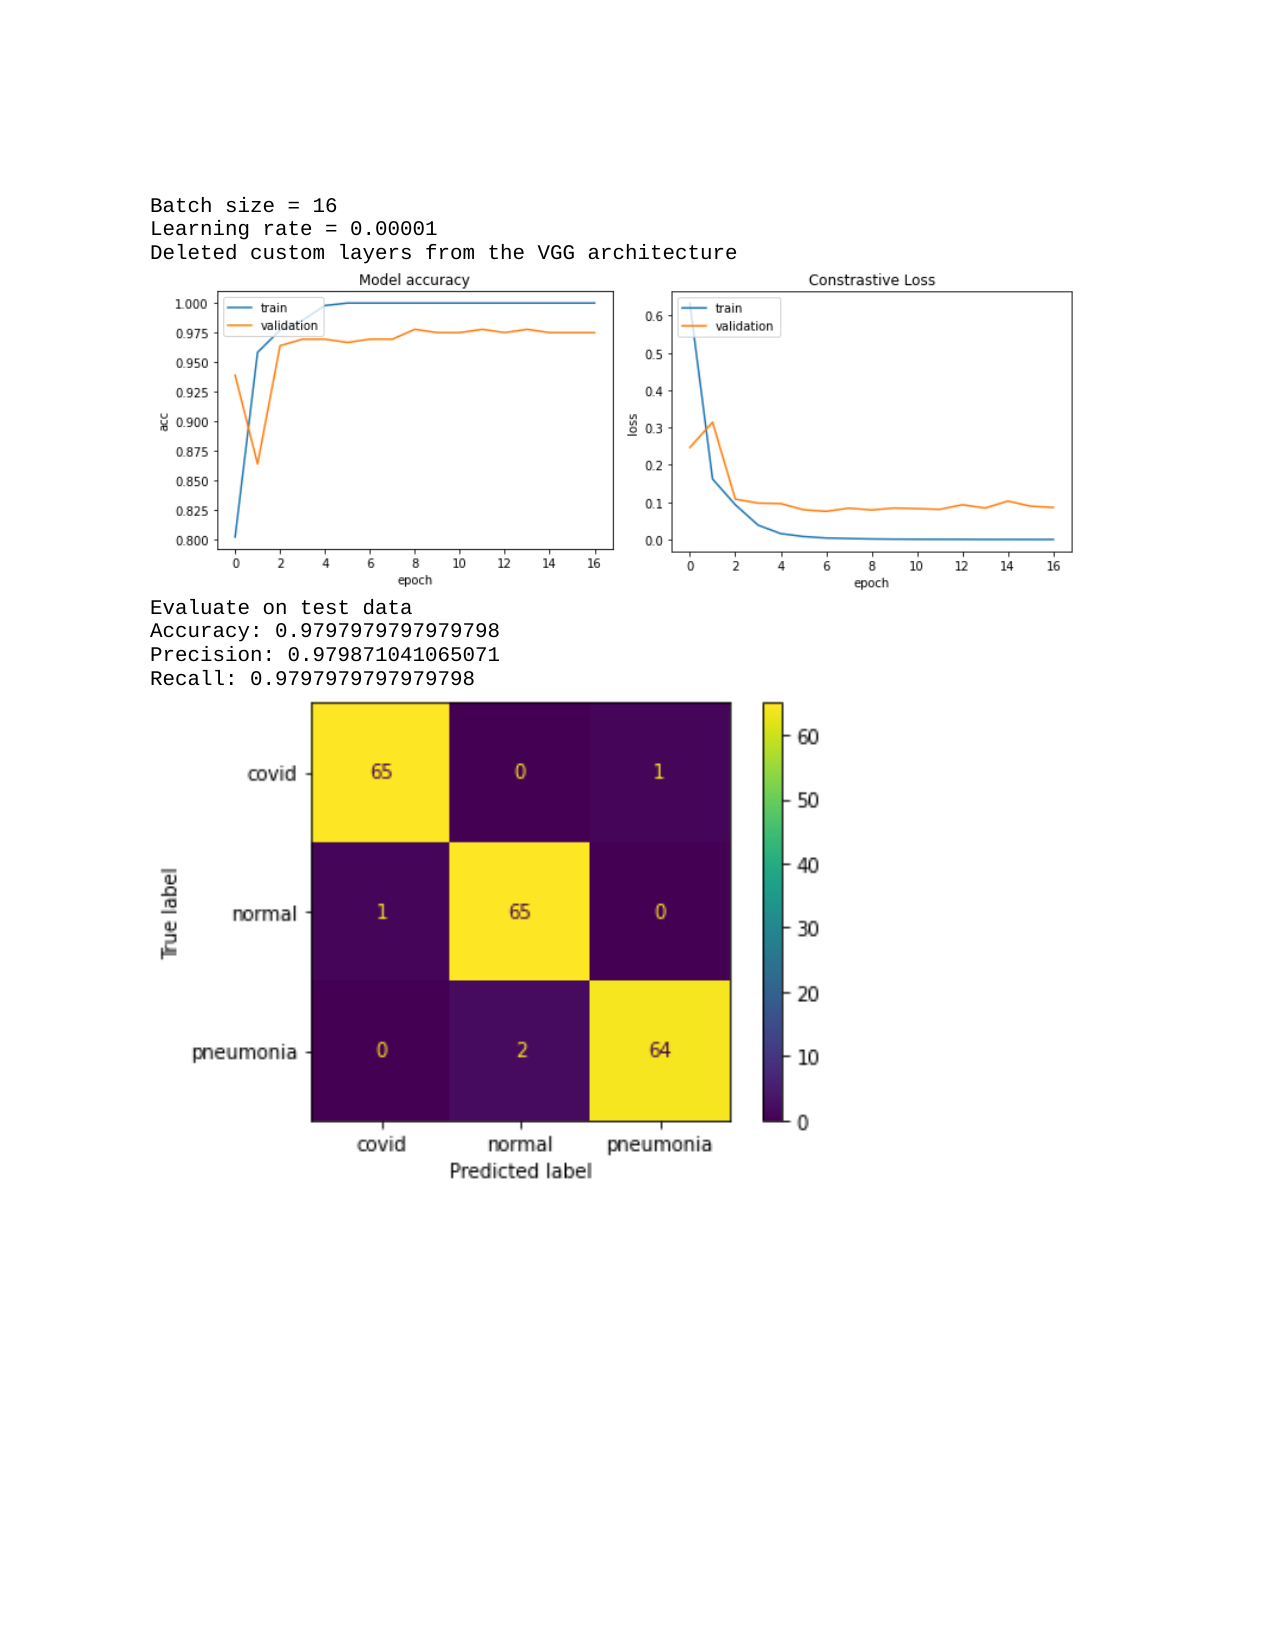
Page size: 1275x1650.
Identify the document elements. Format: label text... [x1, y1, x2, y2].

text Deleted custom layers from the VGG architecture [150, 242, 1125, 266]
text Evaluate on test data [150, 597, 1125, 621]
text Recall: 0.9797979797979798 [150, 668, 1125, 691]
text Learning rate = 0.00001 [150, 218, 1125, 242]
text Batch size = 16 [150, 195, 1125, 218]
text Precision: 0.979871041065071 [150, 644, 1125, 668]
text Accuracy: 0.9797979797979798 [150, 621, 1125, 644]
